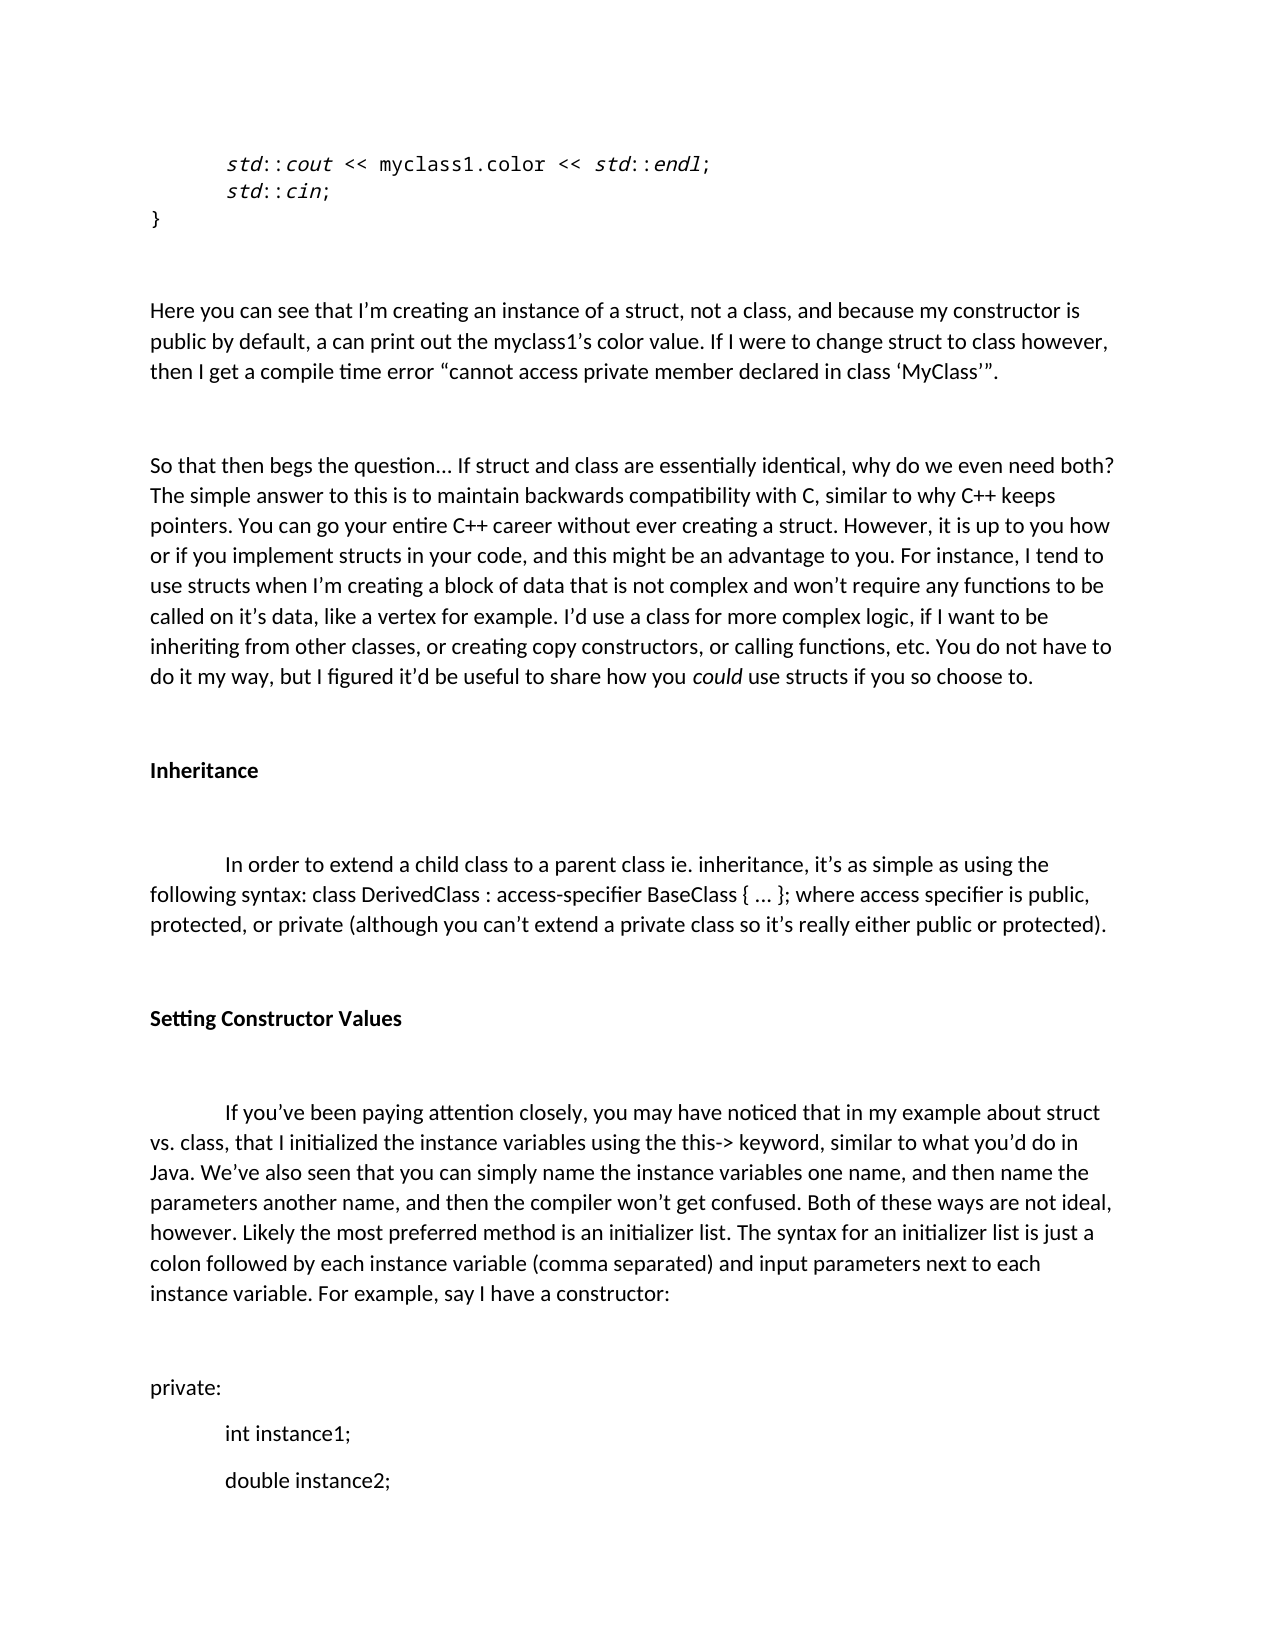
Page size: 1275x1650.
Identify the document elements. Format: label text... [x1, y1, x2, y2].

text private: [150, 1373, 1125, 1401]
text Here you can see that I’m creating an instance of a struct, not a class, and because my constructor is public by default, a can print out the myclass1’s color value. If I were to change struct to class however, then I get a compile time error “cannot access private member declared in class ‘MyClass’”. [150, 297, 1125, 385]
text If you’ve been paying attention closely, you may have noticed that in my example about struct vs. class, that I initialized the instance variables using the this-> keyword, similar to what you’d do in Java. We’ve also seen that you can simply name the instance variables one name, and then name the parameters another name, and then the compiler won’t get confused. Both of these ways are not ideal, however. Likely the most preferred method is an initializer list. The syntax for an initializer list is just a colon followed by each instance variable (comma separated) and input parameters next to each instance variable. For example, say I have a constructor: [150, 1098, 1125, 1307]
text In order to extend a child class to a parent class ie. inheritance, it’s as simple as using the following syntax: class DerivedClass : access-specifier BaseClass { ... }; where access specifier is public, protected, or private (although you can’t extend a private class so it’s really either public or protected). [150, 850, 1125, 938]
text Inheritance [150, 756, 1125, 784]
text double instance2; [150, 1466, 1125, 1494]
text std::cin; [150, 177, 1125, 204]
text } [150, 204, 1125, 231]
text So that then begs the question... If struct and class are essentially identical, why do we even need both? The simple answer to this is to maintain backwards compatibility with C, similar to why C++ keeps pointers. You can go your entire C++ career without ever creating a struct. However, it is up to you how or if you implement structs in your code, and this might be an advantage to you. For instance, I tend to use structs when I’m creating a block of data that is not complex and won’t require any functions to be called on it’s data, like a vertex for example. I’d use a class for more complex logic, if I want to be inheriting from other classes, or creating copy constructors, or calling functions, etc. You do not have to do it my way, but I figured it’d be useful to share how you could use structs if you so choose to. [150, 451, 1125, 690]
text Setting Constructor Values [150, 1004, 1125, 1032]
text std::cout << myclass1.color << std::endl; [150, 150, 1125, 177]
text int instance1; [150, 1419, 1125, 1447]
